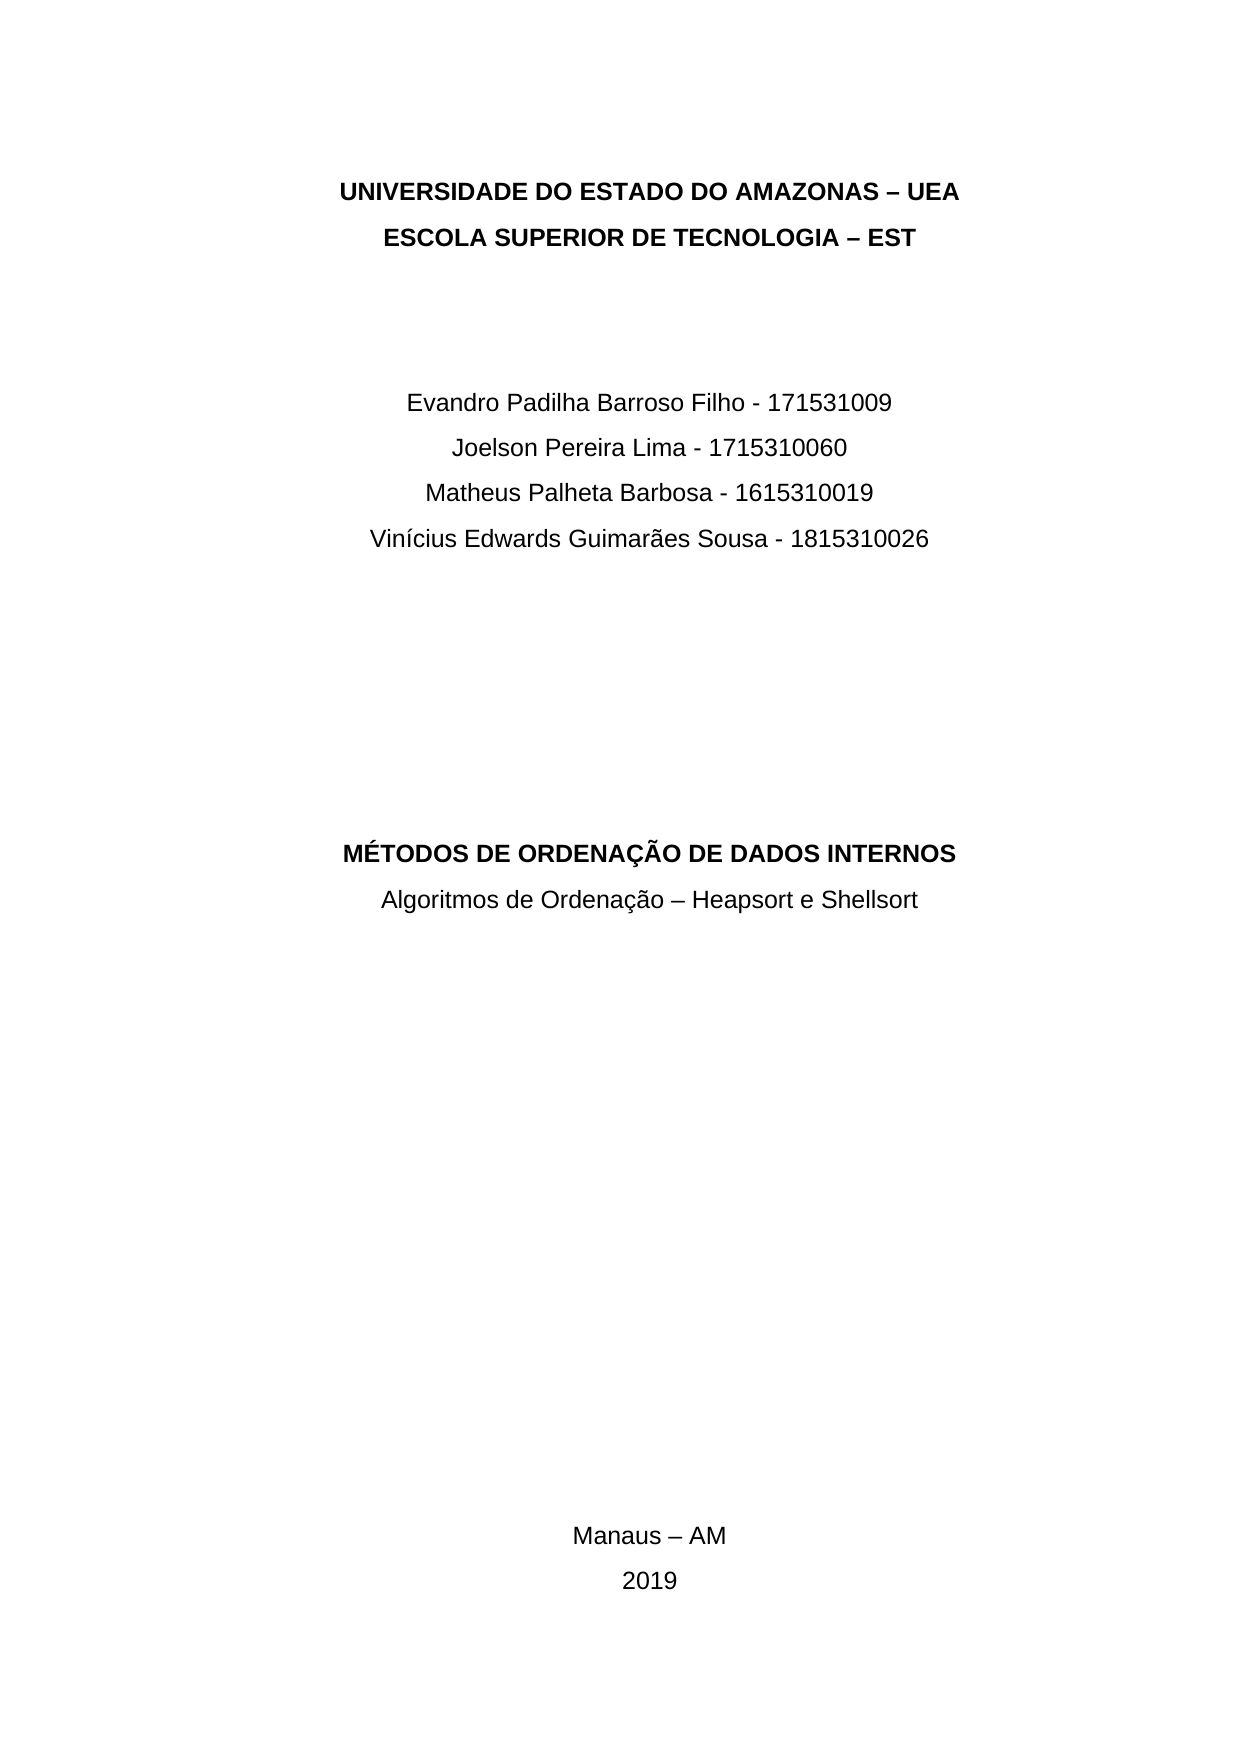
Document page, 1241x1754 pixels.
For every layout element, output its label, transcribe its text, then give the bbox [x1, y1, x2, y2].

text 2019 [177, 1566, 1122, 1595]
text ESCOLA SUPERIOR DE TECNOLOGIA – EST [177, 223, 1122, 251]
text Vinícius Edwards Guimarães Sousa - 1815310026 [177, 524, 1122, 553]
text UNIVERSIDADE DO ESTADO DO AMAZONAS – UEA [177, 177, 1122, 206]
text Matheus Palheta Barbosa - 1615310019 [177, 478, 1122, 507]
text Evandro Padilha Barroso Filho - 171531009 [177, 388, 1122, 416]
text MÉTODOS DE ORDENAÇÃO DE DADOS INTERNOS [177, 839, 1122, 868]
text Manaus – AM [177, 1521, 1122, 1549]
text Joelson Pereira Lima - 1715310060 [177, 433, 1122, 462]
text Algoritmos de Ordenação – Heapsort e Shellsort [177, 885, 1122, 914]
